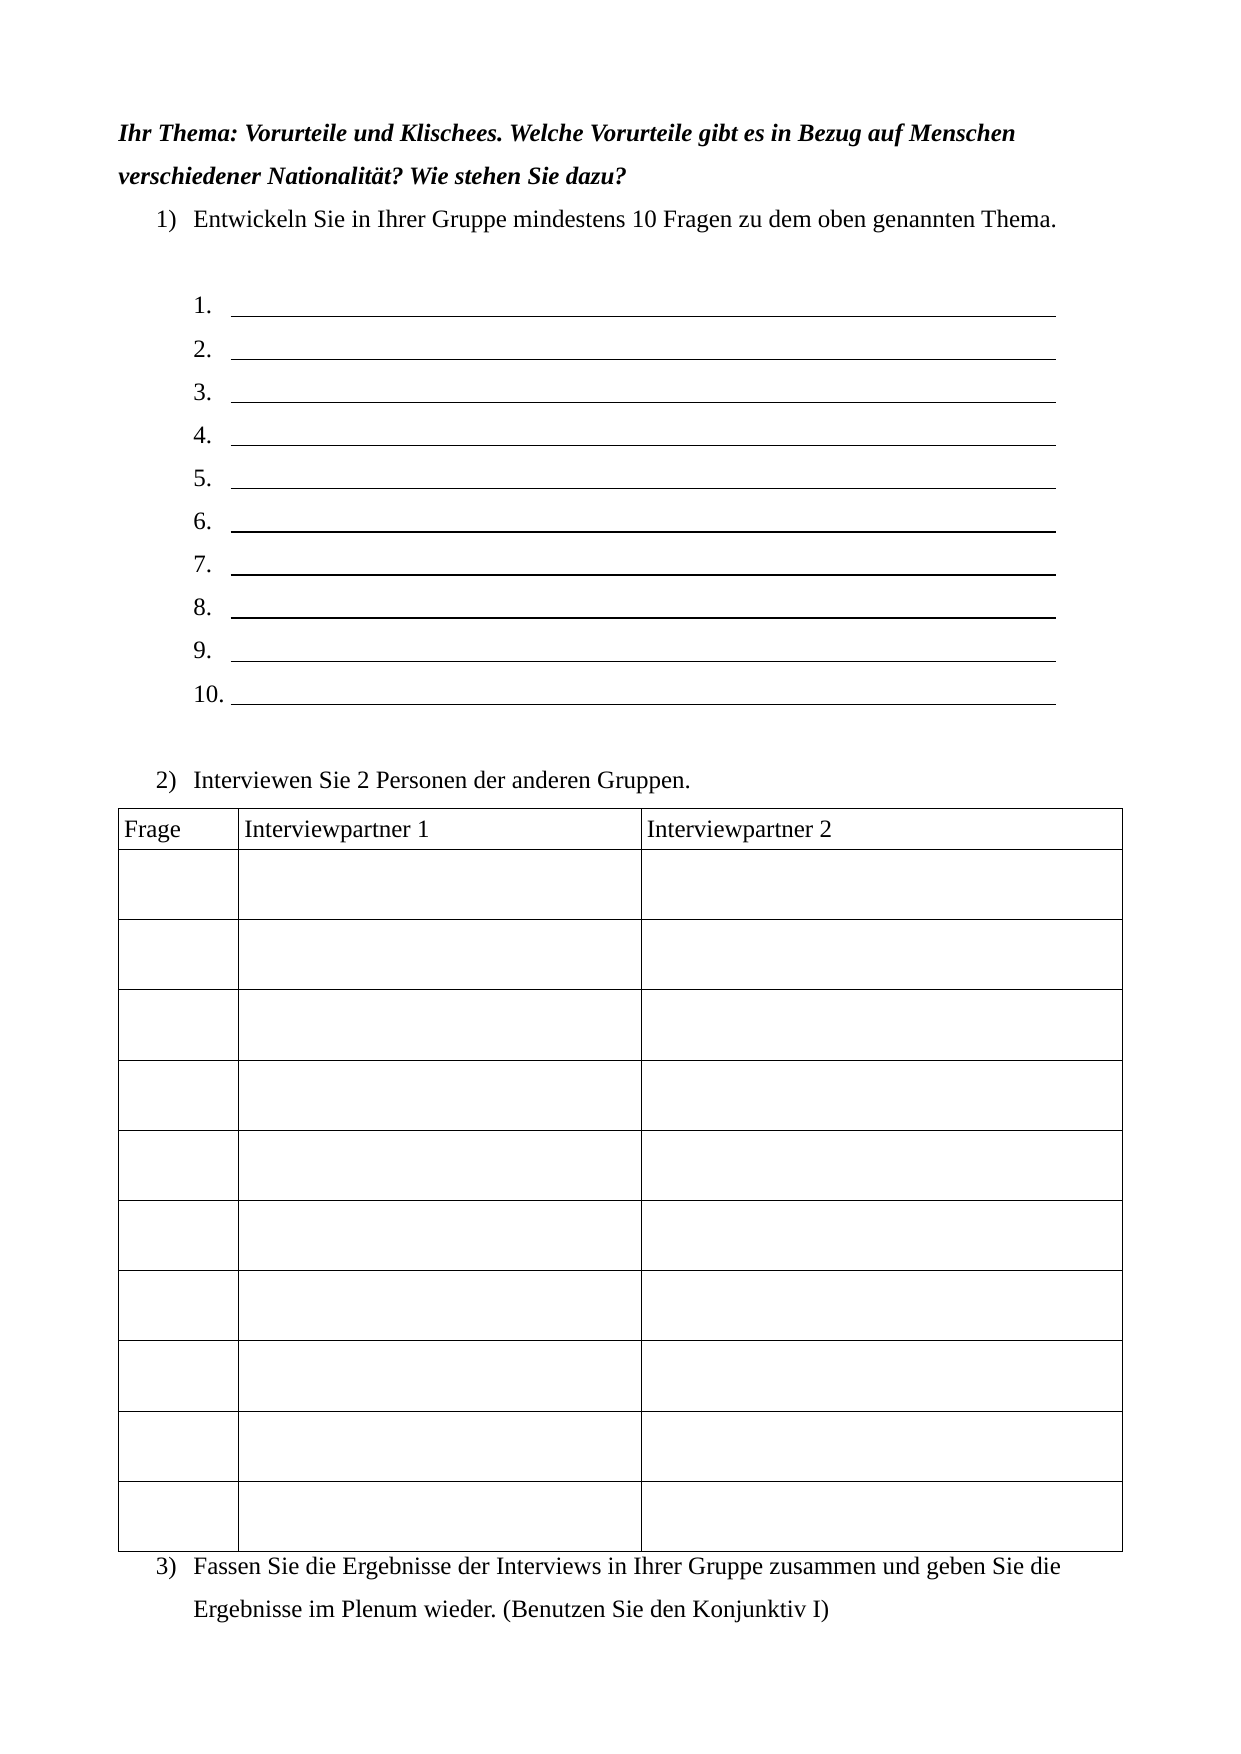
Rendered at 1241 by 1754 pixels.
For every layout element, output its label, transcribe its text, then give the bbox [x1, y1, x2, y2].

table_cell [239, 990, 641, 1059]
table_cell [642, 1201, 1122, 1270]
table_cell [239, 1341, 641, 1411]
table_cell [239, 1201, 641, 1270]
table_header Frage [119, 809, 238, 849]
table_cell [642, 1131, 1122, 1200]
table_cell [239, 1412, 641, 1481]
table_cell [239, 1271, 641, 1340]
table_cell [239, 850, 641, 919]
table_cell [239, 1131, 641, 1200]
list Interviewen Sie 2 Personen der anderen Gruppen. [156, 765, 1122, 794]
table_cell [642, 920, 1122, 989]
table_cell [642, 1482, 1122, 1551]
table_cell [239, 1482, 641, 1551]
table_cell [119, 1482, 238, 1551]
table_cell [642, 1341, 1122, 1411]
table_header Interviewpartner 1 [239, 809, 641, 849]
table_cell [642, 850, 1122, 919]
list Fassen Sie die Ergebnisse der Interviews in Ihrer Gruppe zusammen und geben Sie die Ergebnisse im Plenum wieder. (Benutzen Sie den Konjunktiv I) [156, 1552, 1122, 1623]
table_cell [119, 1341, 238, 1411]
table_cell [119, 990, 238, 1059]
list Entwickeln Sie in Ihrer Gruppe mindestens 10 Fragen zu dem oben genannten Thema. [156, 204, 1122, 233]
table_cell [239, 1061, 641, 1130]
table_cell [642, 1271, 1122, 1340]
table_cell [119, 850, 238, 919]
table_cell [119, 1271, 238, 1340]
table_cell [119, 1061, 238, 1130]
table_cell [119, 920, 238, 989]
table_cell [642, 1412, 1122, 1481]
text Ihr Thema: Vorurteile und Klischees. Welche Vorurteile gibt es in Bezug auf Menschen verschiedener Nationalität? Wie stehen Sie dazu? [118, 118, 1122, 190]
table_cell [119, 1412, 238, 1481]
table_cell [119, 1131, 238, 1200]
table_cell [642, 990, 1122, 1059]
table_cell [119, 1201, 238, 1270]
table_cell [239, 920, 641, 989]
table_cell [642, 1061, 1122, 1130]
table_header Interviewpartner 2 [642, 809, 1122, 849]
